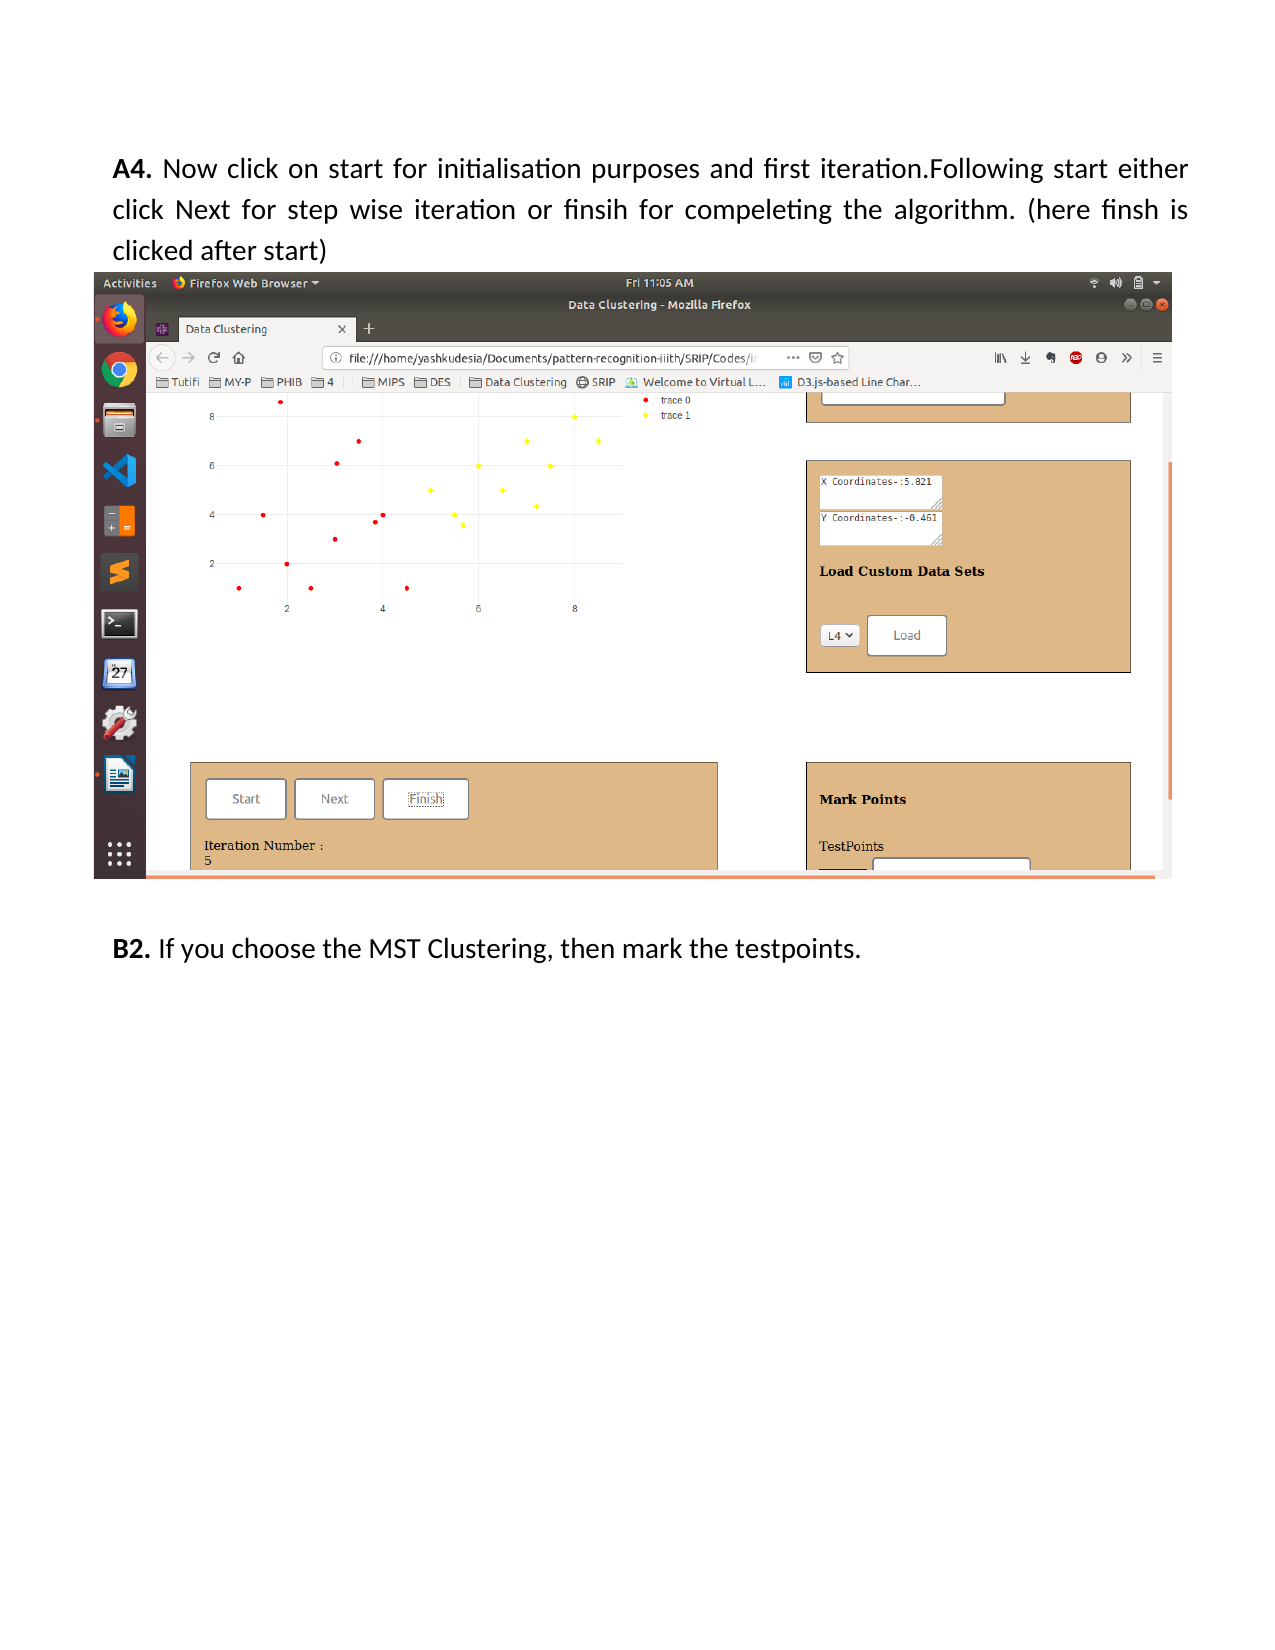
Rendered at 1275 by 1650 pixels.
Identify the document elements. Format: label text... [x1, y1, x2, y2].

text A4. Now click on start for initialisation purposes and first iteration.Following start either click Next for step wise iteration or finsih for compeleting the algorithm. (here finsh is clicked after start) [112, 150, 1191, 267]
picture [93, 272, 1172, 879]
text B2. If you choose the MST Clustering, then mark the testpoints. [112, 931, 1191, 966]
